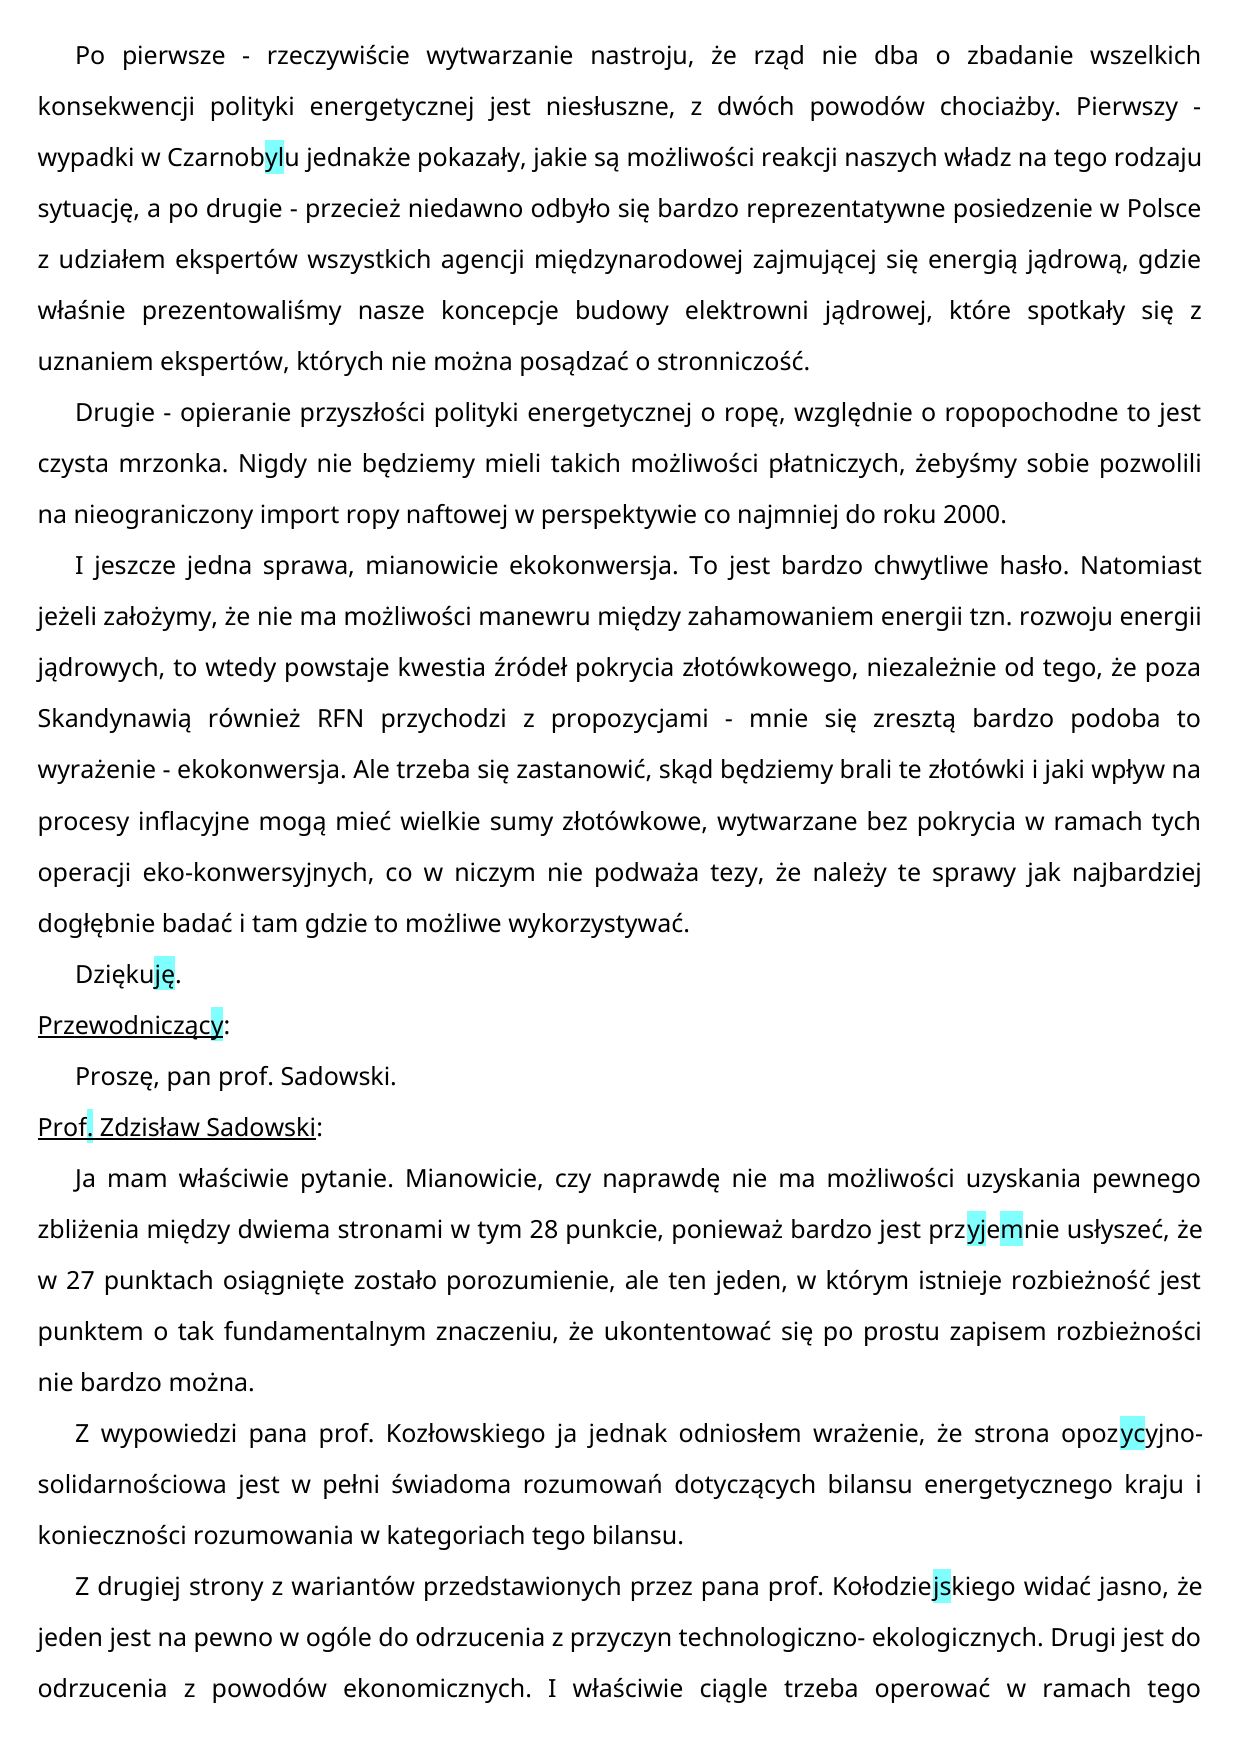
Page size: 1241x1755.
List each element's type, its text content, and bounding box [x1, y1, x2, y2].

text Drugie - opieranie przyszłości polityki energetycznej o ropę, względnie o ropopochodne to jest czysta mrzonka. Nigdy nie będziemy mieli takich możliwości płatniczych, żebyśmy sobie pozwolili na nieograniczony import ropy naftowej w perspektywie co najmniej do roku 2000. [37, 395, 1203, 531]
text Ja mam właściwie pytanie. Mianowicie, czy naprawdę nie ma możliwości uzyskania pewnego zbliżenia między dwiema stronami w tym 28 punkcie, ponieważ bardzo jest przyjemnie usłyszeć, że w 27 punktach osiągnięte zostało porozumienie, ale ten jeden, w którym istnieje rozbieżność jest punktem o tak fundamentalnym znaczeniu, że ukontentować się po prostu zapisem rozbieżności nie bardzo można. [37, 1160, 1203, 1399]
text Proszę, pan prof. Sadowski. [37, 1058, 1203, 1092]
text I jeszcze jedna sprawa, mianowicie ekokonwersja. To jest bardzo chwytliwe hasło. Natomiast jeżeli założymy, że nie ma możliwości manewru między zahamowaniem energii tzn. rozwoju energii jądrowych, to wtedy powstaje kwestia źródeł pokrycia złotówkowego, niezależnie od tego, że poza Skandynawią również RFN przychodzi z propozycjami - mnie się zresztą bardzo podoba to wyrażenie - ekokonwersja. Ale trzeba się zastanowić, skąd będziemy brali te złotówki i jaki wpływ na procesy inflacyjne mogą mieć wielkie sumy złotówkowe, wytwarzane bez pokrycia w ramach tych operacji eko-konwersyjnych, co w niczym nie podważa tezy, że należy te sprawy jak najbardziej dogłębnie badać i tam gdzie to możliwe wykorzystywać. [37, 548, 1203, 939]
text Po pierwsze - rzeczywiście wytwarzanie nastroju, że rząd nie dba o zbadanie wszelkich konsekwencji polityki energetycznej jest niesłuszne, z dwóch powodów chociażby. Pierwszy - wypadki w Czarnobylu jednakże pokazały, jakie są możliwości reakcji naszych władz na tego rodzaju sytuację, a po drugie - przecież niedawno odbyło się bardzo reprezentatywne posiedzenie w Polsce z udziałem ekspertów wszystkich agencji międzynarodowej zajmującej się energią jądrową, gdzie właśnie prezentowaliśmy nasze koncepcje budowy elektrowni jądrowej, które spotkały się z uznaniem ekspertów, których nie można posądzać o stronniczość. [37, 37, 1203, 378]
text Z drugiej strony z wariantów przedstawionych przez pana prof. Kołodziejskiego widać jasno, że jeden jest na pewno w ogóle do odrzucenia z przyczyn technologiczno- ekologicznych. Drugi jest do odrzucenia z powodów ekonomicznych. I właściwie ciągle trzeba operować w ramach tego [37, 1569, 1203, 1705]
text Prof. Zdzisław Sadowski: [37, 1109, 1203, 1143]
text Z wypowiedzi pana prof. Kozłowskiego ja jednak odniosłem wrażenie, że strona opozycyjno-solidarnościowa jest w pełni świadoma rozumowań dotyczących bilansu energetycznego kraju i konieczności rozumowania w kategoriach tego bilansu. [37, 1416, 1203, 1552]
text Dziękuję. [37, 956, 1203, 990]
text Przewodniczący: [37, 1007, 1203, 1041]
